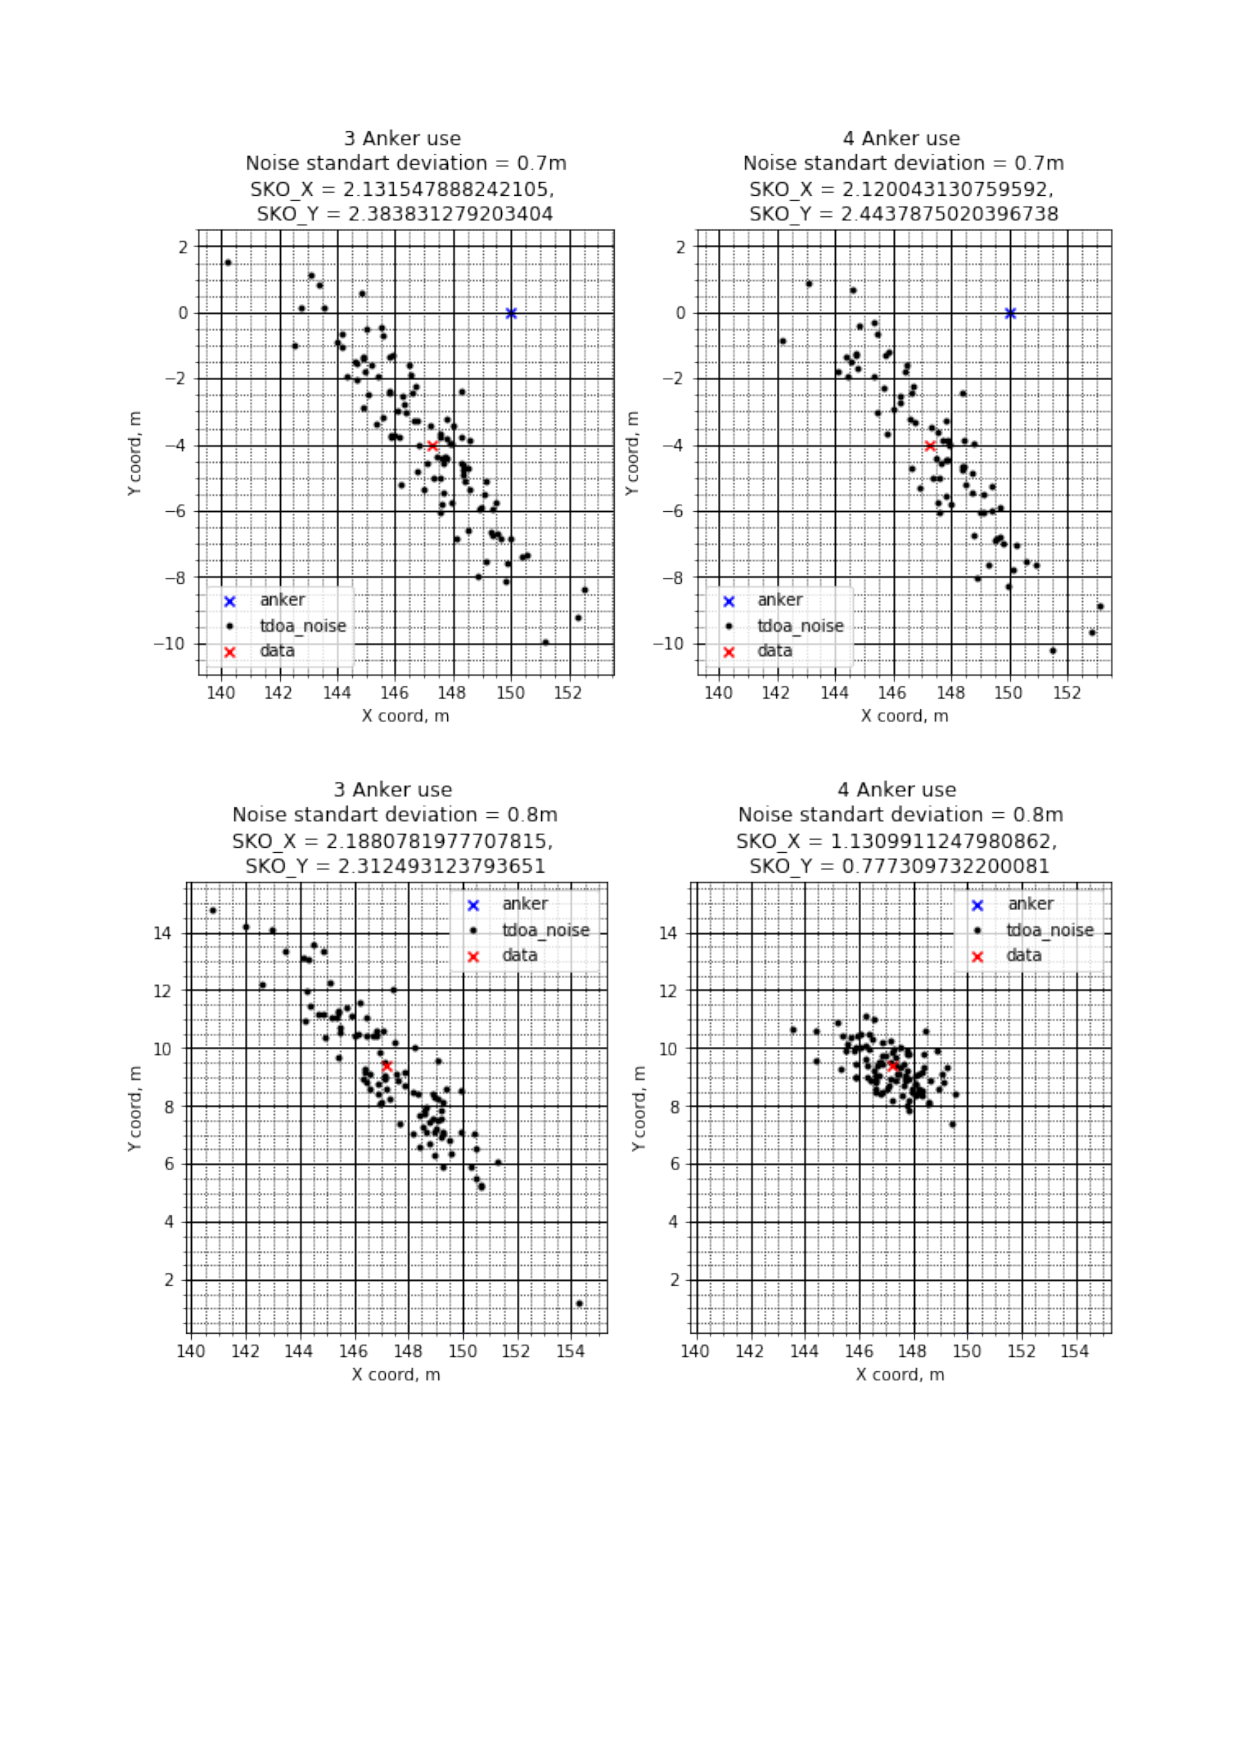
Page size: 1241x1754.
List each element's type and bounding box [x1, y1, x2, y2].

picture [118, 769, 1123, 1396]
picture [118, 118, 1123, 737]
